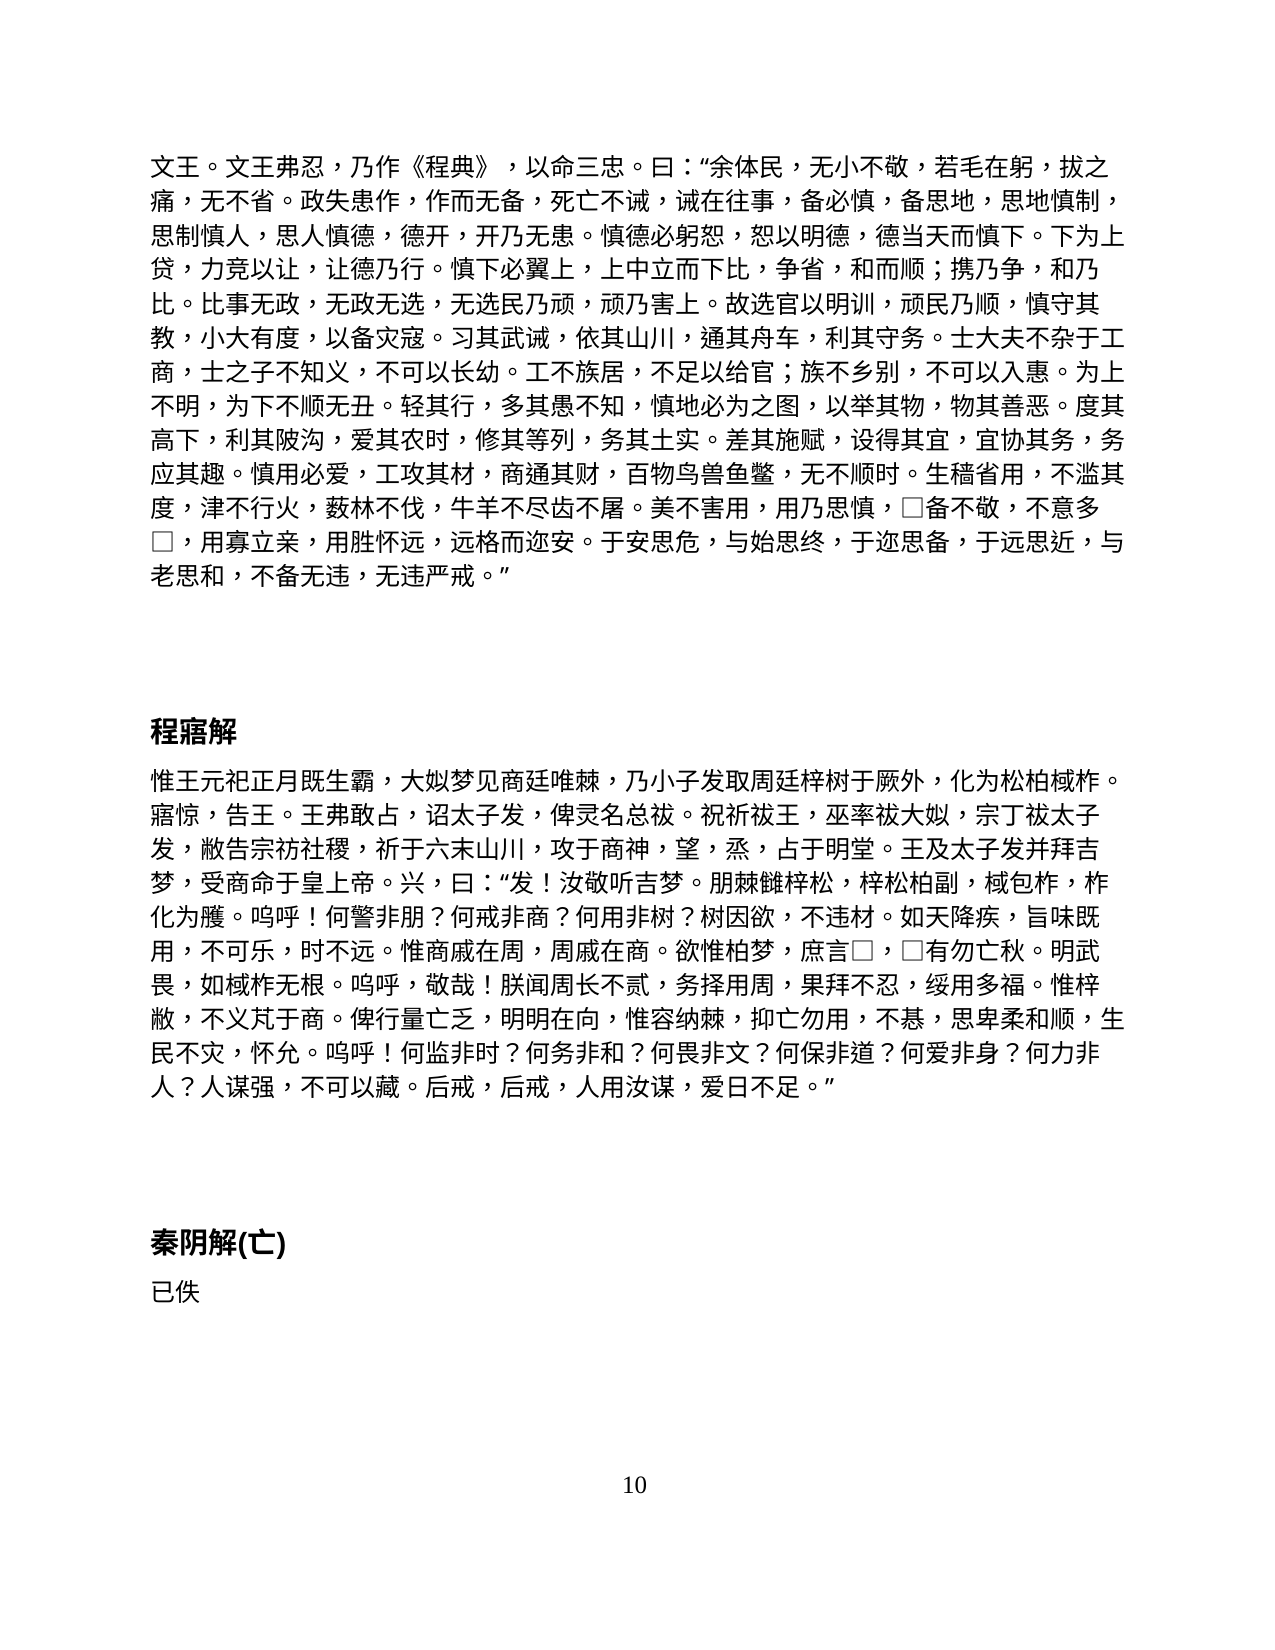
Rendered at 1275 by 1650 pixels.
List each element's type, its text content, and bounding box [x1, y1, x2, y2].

text 已佚 [150, 1274, 1125, 1308]
subtitle 秦阴解(亡) [150, 1222, 1125, 1262]
text 惟王元祀正月既生霸，大姒梦见商廷唯棘，乃小子发取周廷梓树于厥外，化为松柏棫柞。寤惊，告王。王弗敢占，诏太子发，俾灵名总祓。祝祈祓王，巫率祓大姒，宗丁祓太子发，敝告宗祊社稷，祈于六末山川，攻于商神，望，烝，占于明堂。王及太子发并拜吉梦，受商命于皇上帝。兴，曰：“发！汝敬听吉梦。朋棘雠梓松，梓松柏副，棫包柞，柞化为雘。呜呼！何警非朋？何戒非商？何用非树？树因欲，不违材。如天降疾，旨味既用，不可乐，时不远。惟商戚在周，周戚在商。欲惟柏梦，庶言□，□有勿亡秋。明武畏，如棫柞无根。呜呼，敬哉！朕闻周长不贰，务择用周，果拜不忍，绥用多福。惟梓敝，不义芃于商。俾行量亡乏，明明在向，惟容纳棘，抑亡勿用，不惎，思卑柔和顺，生民不灾，怀允。呜呼！何监非时？何务非和？何畏非文？何保非道？何爱非身？何力非人？人谋强，不可以藏。后戒，后戒，人用汝谋，爱日不足。” [150, 763, 1125, 1104]
text 文王。文王弗忍，乃作《程典》，以命三忠。曰：“余体民，无小不敬，若毛在躬，拔之痛，无不省。政失患作，作而无备，死亡不诫，诫在往事，备必慎，备思地，思地慎制，思制慎人，思人慎德，德开，开乃无患。慎德必躬恕，恕以明德，德当天而慎下。下为上贷，力竞以让，让德乃行。慎下必翼上，上中立而下比，争省，和而顺；携乃争，和乃比。比事无政，无政无选，无选民乃顽，顽乃害上。故选官以明训，顽民乃顺，慎守其教，小大有度，以备灾寇。习其武诫，依其山川，通其舟车，利其守务。士大夫不杂于工商，士之子不知义，不可以长幼。工不族居，不足以给官；族不乡别，不可以入惠。为上不明，为下不顺无丑。轻其行，多其愚不知，慎地必为之图，以举其物，物其善恶。度其高下，利其陂沟，爱其农时，修其等列，务其土实。差其施赋，设得其宜，宜协其务，务应其趣。慎用必爱，工攻其材，商通其财，百物鸟兽鱼鳖，无不顺时。生穑省用，不滥其度，津不行火，薮林不伐，牛羊不尽齿不屠。美不害用，用乃思慎，□备不敬，不意多□，用寡立亲，用胜怀远，远格而迩安。于安思危，与始思终，于迩思备，于远思近，与老思和，不备无违，无违严戒。” [150, 150, 1125, 593]
subtitle 程寤解 [150, 711, 1125, 751]
